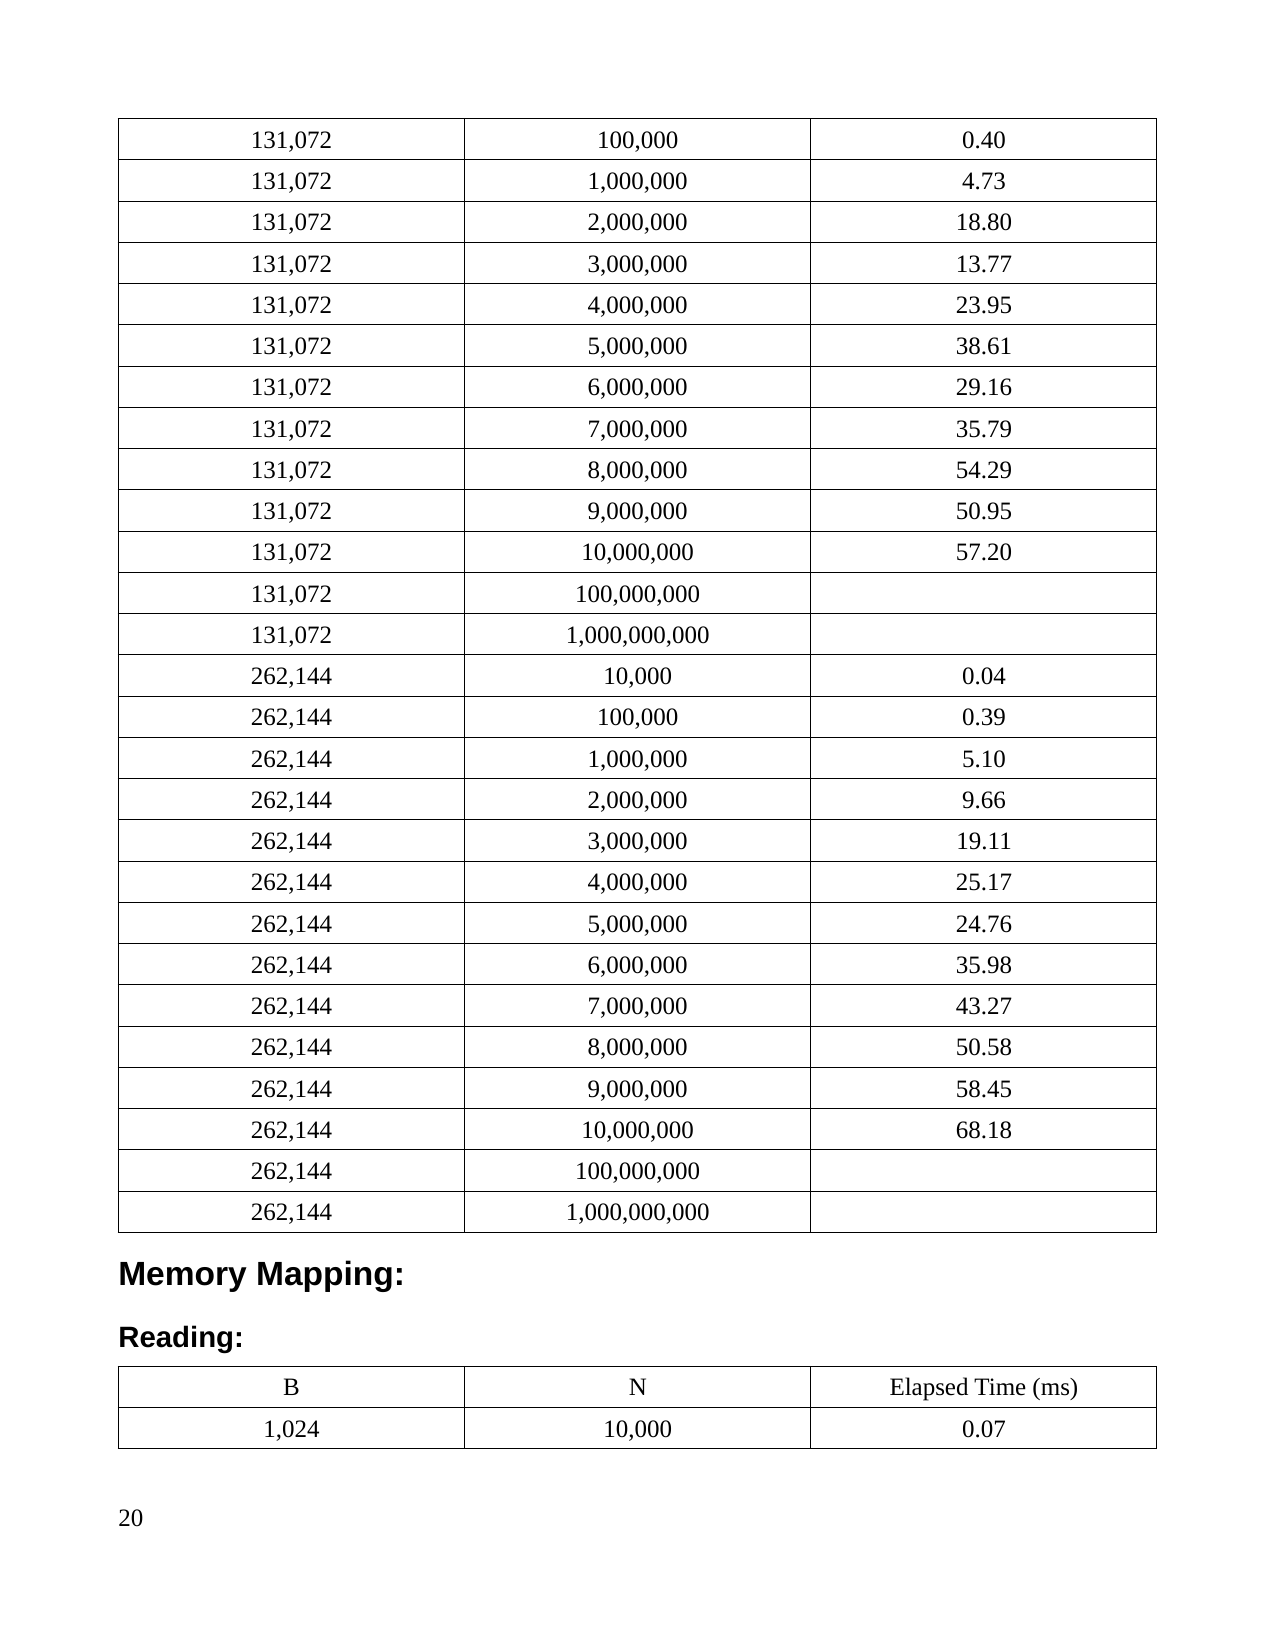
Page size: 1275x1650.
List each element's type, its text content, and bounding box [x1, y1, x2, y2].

table_cell 9,000,000 [465, 1068, 810, 1108]
table_cell 262,144 [119, 1109, 464, 1149]
table_cell 262,144 [119, 820, 464, 861]
table_cell 68.18 [811, 1109, 1156, 1149]
table_cell 7,000,000 [465, 408, 810, 448]
table_cell 1,000,000 [465, 738, 810, 778]
table_cell 0.07 [811, 1408, 1156, 1448]
table_cell 0.40 [811, 119, 1156, 159]
table_cell 9.66 [811, 779, 1156, 819]
table_cell 7,000,000 [465, 985, 810, 1026]
subtitle Memory Mapping: [118, 1254, 1157, 1292]
table_cell 262,144 [119, 1150, 464, 1191]
table_cell 131,072 [119, 202, 464, 242]
table_cell 131,072 [119, 532, 464, 572]
table_cell 131,072 [119, 243, 464, 283]
table_cell 1,000,000,000 [465, 614, 810, 654]
table_cell 0.04 [811, 655, 1156, 696]
table_cell 100,000 [465, 119, 810, 159]
table_cell [811, 1150, 1156, 1191]
table_cell 25.17 [811, 862, 1156, 902]
table_cell 262,144 [119, 944, 464, 984]
table_cell 262,144 [119, 738, 464, 778]
table_cell 10,000 [465, 1408, 810, 1448]
table_cell 262,144 [119, 1027, 464, 1067]
table_cell 262,144 [119, 697, 464, 737]
table_cell 18.80 [811, 202, 1156, 242]
table_cell 50.95 [811, 490, 1156, 531]
table_cell 1,000,000,000 [465, 1192, 810, 1232]
table_header N [465, 1367, 810, 1407]
table_cell 262,144 [119, 862, 464, 902]
table_header B [119, 1367, 464, 1407]
table_cell 54.29 [811, 449, 1156, 489]
table_cell 8,000,000 [465, 449, 810, 489]
table_cell 50.58 [811, 1027, 1156, 1067]
table_cell 262,144 [119, 1068, 464, 1108]
table_cell 262,144 [119, 1192, 464, 1232]
table_cell 38.61 [811, 325, 1156, 366]
table_cell 10,000,000 [465, 532, 810, 572]
table_cell [811, 614, 1156, 654]
table_cell 100,000,000 [465, 573, 810, 613]
table_cell 43.27 [811, 985, 1156, 1026]
table_cell 1,000,000 [465, 160, 810, 201]
table_cell 9,000,000 [465, 490, 810, 531]
table_cell 6,000,000 [465, 367, 810, 407]
table_cell 5,000,000 [465, 325, 810, 366]
table_cell 23.95 [811, 284, 1156, 324]
table_cell 262,144 [119, 779, 464, 819]
table_cell [811, 1192, 1156, 1232]
subtitle Reading: [118, 1319, 1157, 1353]
table_cell 0.39 [811, 697, 1156, 737]
table_cell 131,072 [119, 325, 464, 366]
table_cell 131,072 [119, 160, 464, 201]
table_cell 19.11 [811, 820, 1156, 861]
table_cell 24.76 [811, 903, 1156, 943]
table_cell 262,144 [119, 985, 464, 1026]
table_cell 5.10 [811, 738, 1156, 778]
table_cell 131,072 [119, 490, 464, 531]
table_cell 131,072 [119, 614, 464, 654]
table_cell 131,072 [119, 119, 464, 159]
table_cell 131,072 [119, 367, 464, 407]
table_cell 131,072 [119, 408, 464, 448]
table_cell 3,000,000 [465, 820, 810, 861]
table_cell 35.79 [811, 408, 1156, 448]
table_cell 57.20 [811, 532, 1156, 572]
table_cell 8,000,000 [465, 1027, 810, 1067]
table_cell 131,072 [119, 284, 464, 324]
table_cell 10,000,000 [465, 1109, 810, 1149]
table_cell 4,000,000 [465, 862, 810, 902]
table_cell 58.45 [811, 1068, 1156, 1108]
table_cell 6,000,000 [465, 944, 810, 984]
table_cell 3,000,000 [465, 243, 810, 283]
table_cell 100,000 [465, 697, 810, 737]
table_cell [811, 573, 1156, 613]
table_cell 4,000,000 [465, 284, 810, 324]
table_cell 4.73 [811, 160, 1156, 201]
table_cell 262,144 [119, 903, 464, 943]
table_cell 131,072 [119, 573, 464, 613]
table_cell 131,072 [119, 449, 464, 489]
table_cell 2,000,000 [465, 779, 810, 819]
table_cell 1,024 [119, 1408, 464, 1448]
table_cell 262,144 [119, 655, 464, 696]
table_cell 13.77 [811, 243, 1156, 283]
table_cell 10,000 [465, 655, 810, 696]
table_header Elapsed Time (ms) [811, 1367, 1156, 1407]
table_cell 29.16 [811, 367, 1156, 407]
table_cell 35.98 [811, 944, 1156, 984]
table_cell 2,000,000 [465, 202, 810, 242]
table_cell 100,000,000 [465, 1150, 810, 1191]
table_cell 5,000,000 [465, 903, 810, 943]
